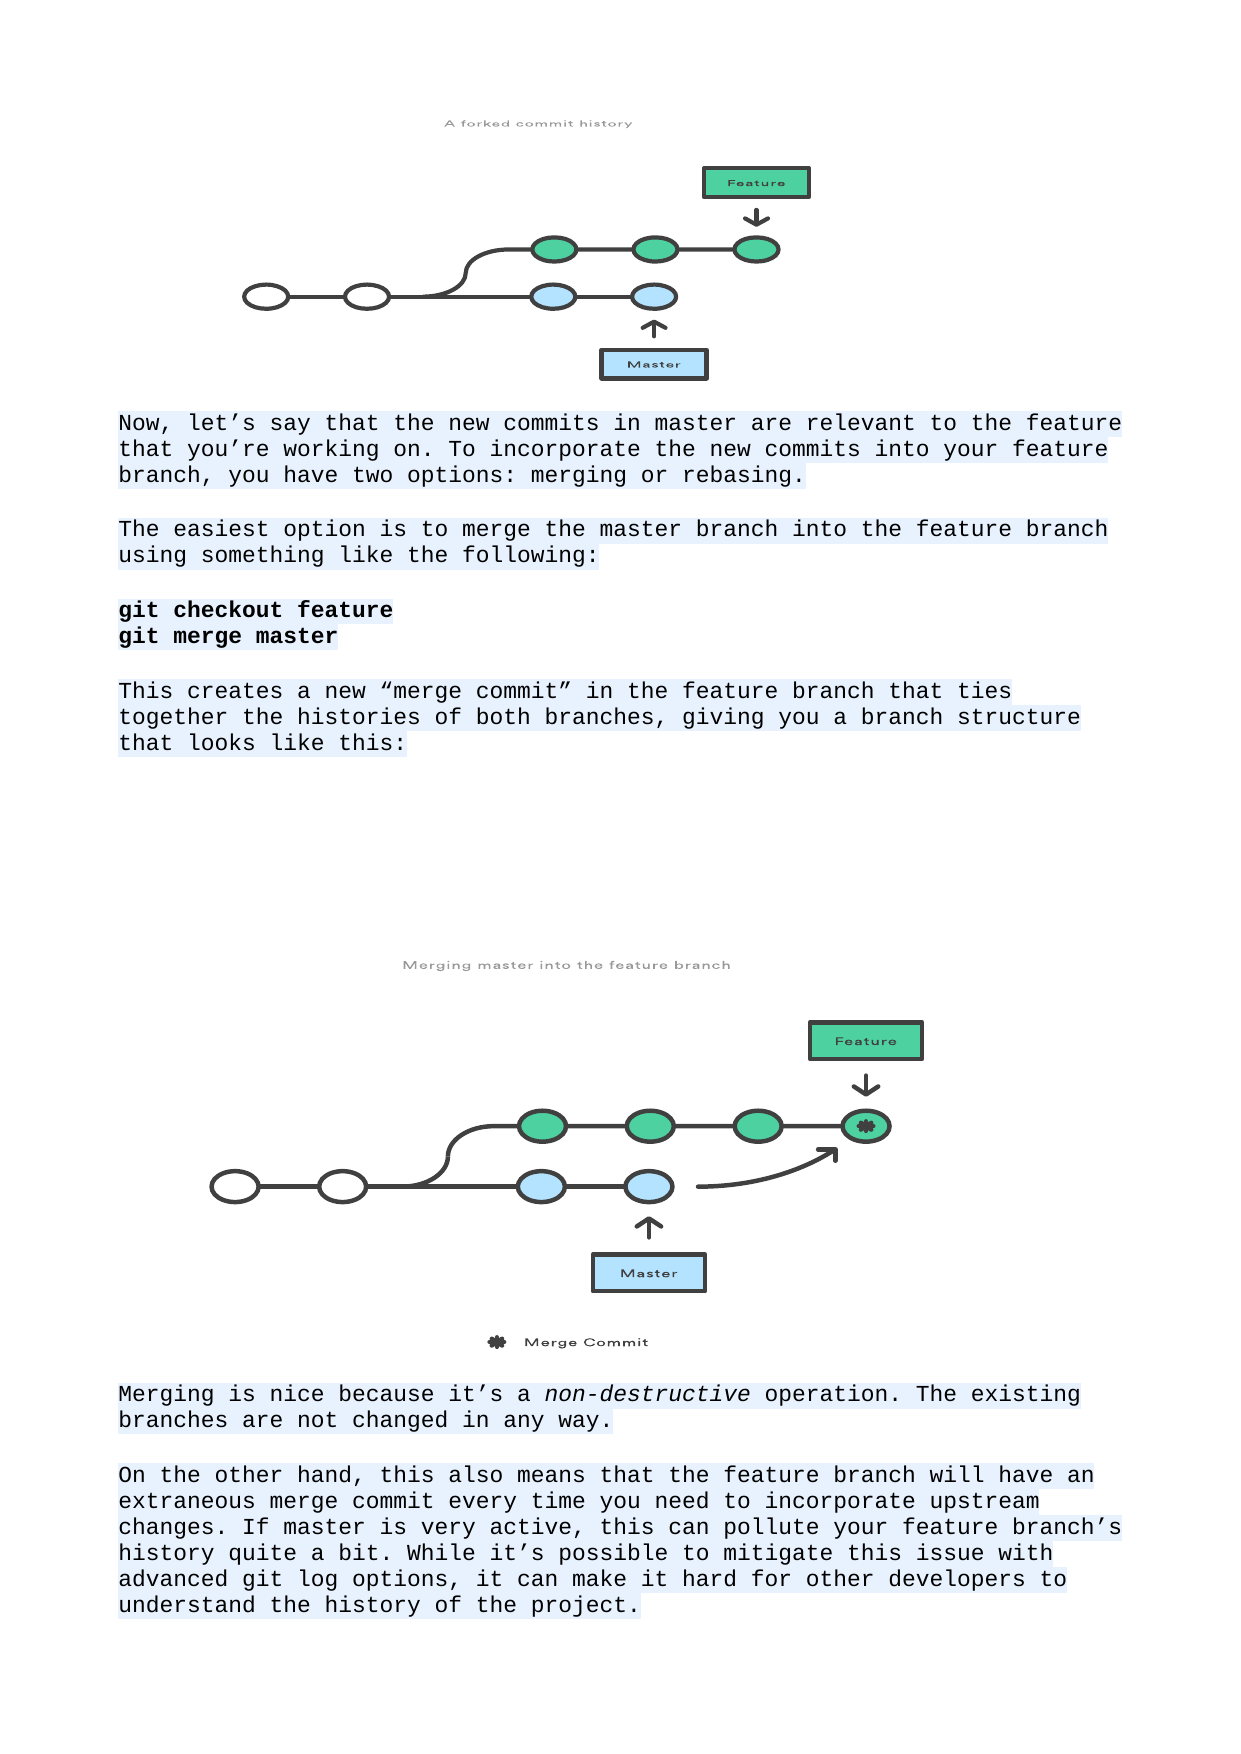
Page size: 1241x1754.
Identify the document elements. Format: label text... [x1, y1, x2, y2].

text git merge master [118, 624, 1122, 650]
text Now, let’s say that the new commits in master are relevant to the feature that you’re working on. To incorporate the new commits into your feature branch, you have two options: merging or rebasing. [118, 411, 1122, 489]
text The easiest option is to merge the master branch into the feature branch using something like the following: [118, 518, 1122, 570]
text git checkout feature [118, 598, 1122, 624]
text Merging is nice because it’s a non-destructive operation. The existing branches are not changed in any way. [118, 1383, 1122, 1434]
text On the other hand, this also means that the feature branch will have an extraneous merge commit every time you need to incorporate upstream changes. If master is very active, this can pollute your feature branch’s history quite a bit. While it’s possible to mitigate this issue with advanced git log options, it can make it hard for other developers to understand the history of the project. [118, 1463, 1122, 1619]
text This creates a new “merge commit” in the feature branch that ties together the histories of both branches, giving you a branch structure that looks like this: [118, 679, 1122, 757]
